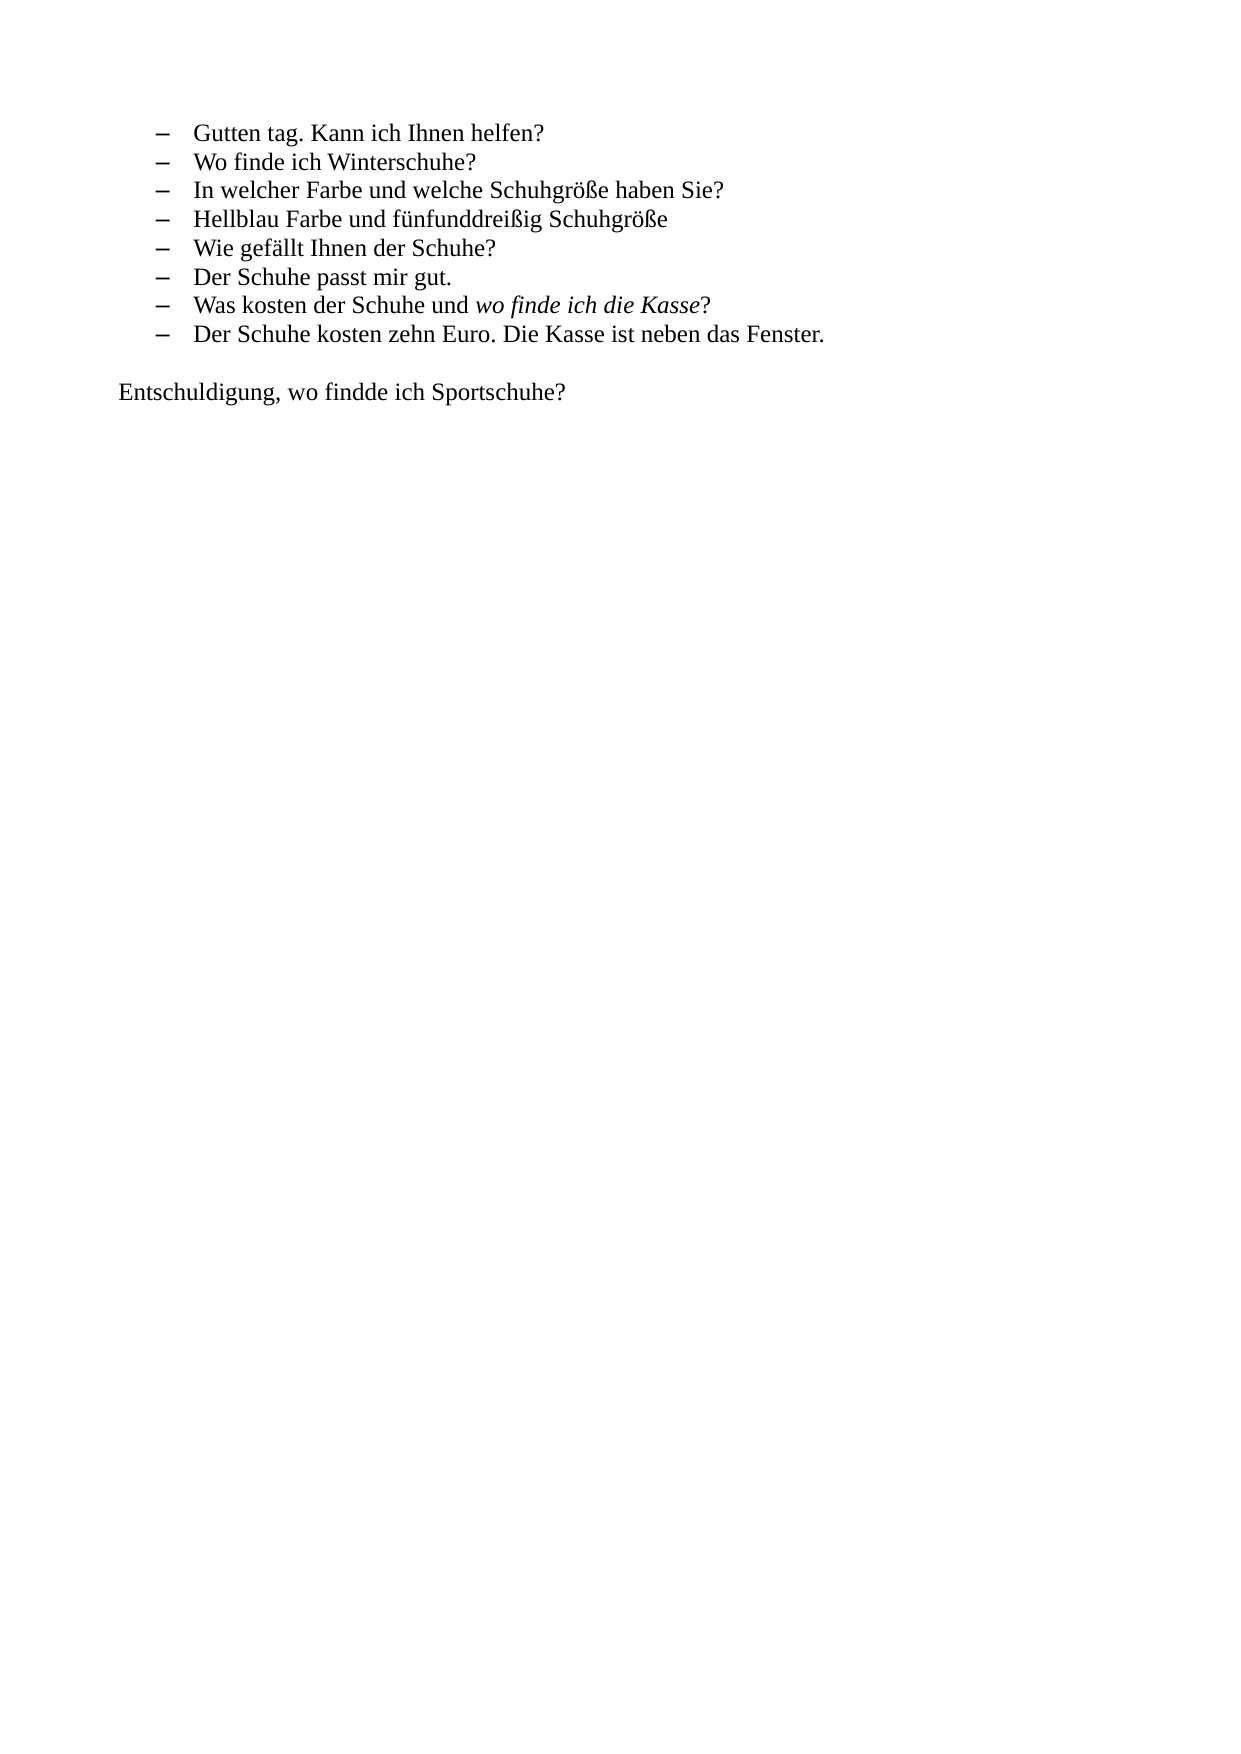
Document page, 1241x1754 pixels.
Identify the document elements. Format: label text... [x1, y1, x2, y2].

list Wo finde ich Winterschuhe? [156, 147, 1122, 176]
list Der Schuhe passt mir gut. [156, 262, 1122, 291]
text Entschuldigung, wo findde ich Sportschuhe? [118, 377, 1122, 406]
list Wie gefällt Ihnen der Schuhe? [156, 233, 1122, 262]
list Was kosten der Schuhe und wo finde ich die Kasse? [156, 291, 1122, 319]
list Gutten tag. Kann ich Ihnen helfen? [156, 118, 1122, 147]
list Hellblau Farbe und fünfunddreißig Schuhgröße [156, 204, 1122, 233]
list Der Schuhe kosten zehn Euro. Die Kasse ist neben das Fenster. [156, 319, 1122, 348]
list In welcher Farbe und welche Schuhgröße haben Sie? [156, 176, 1122, 204]
